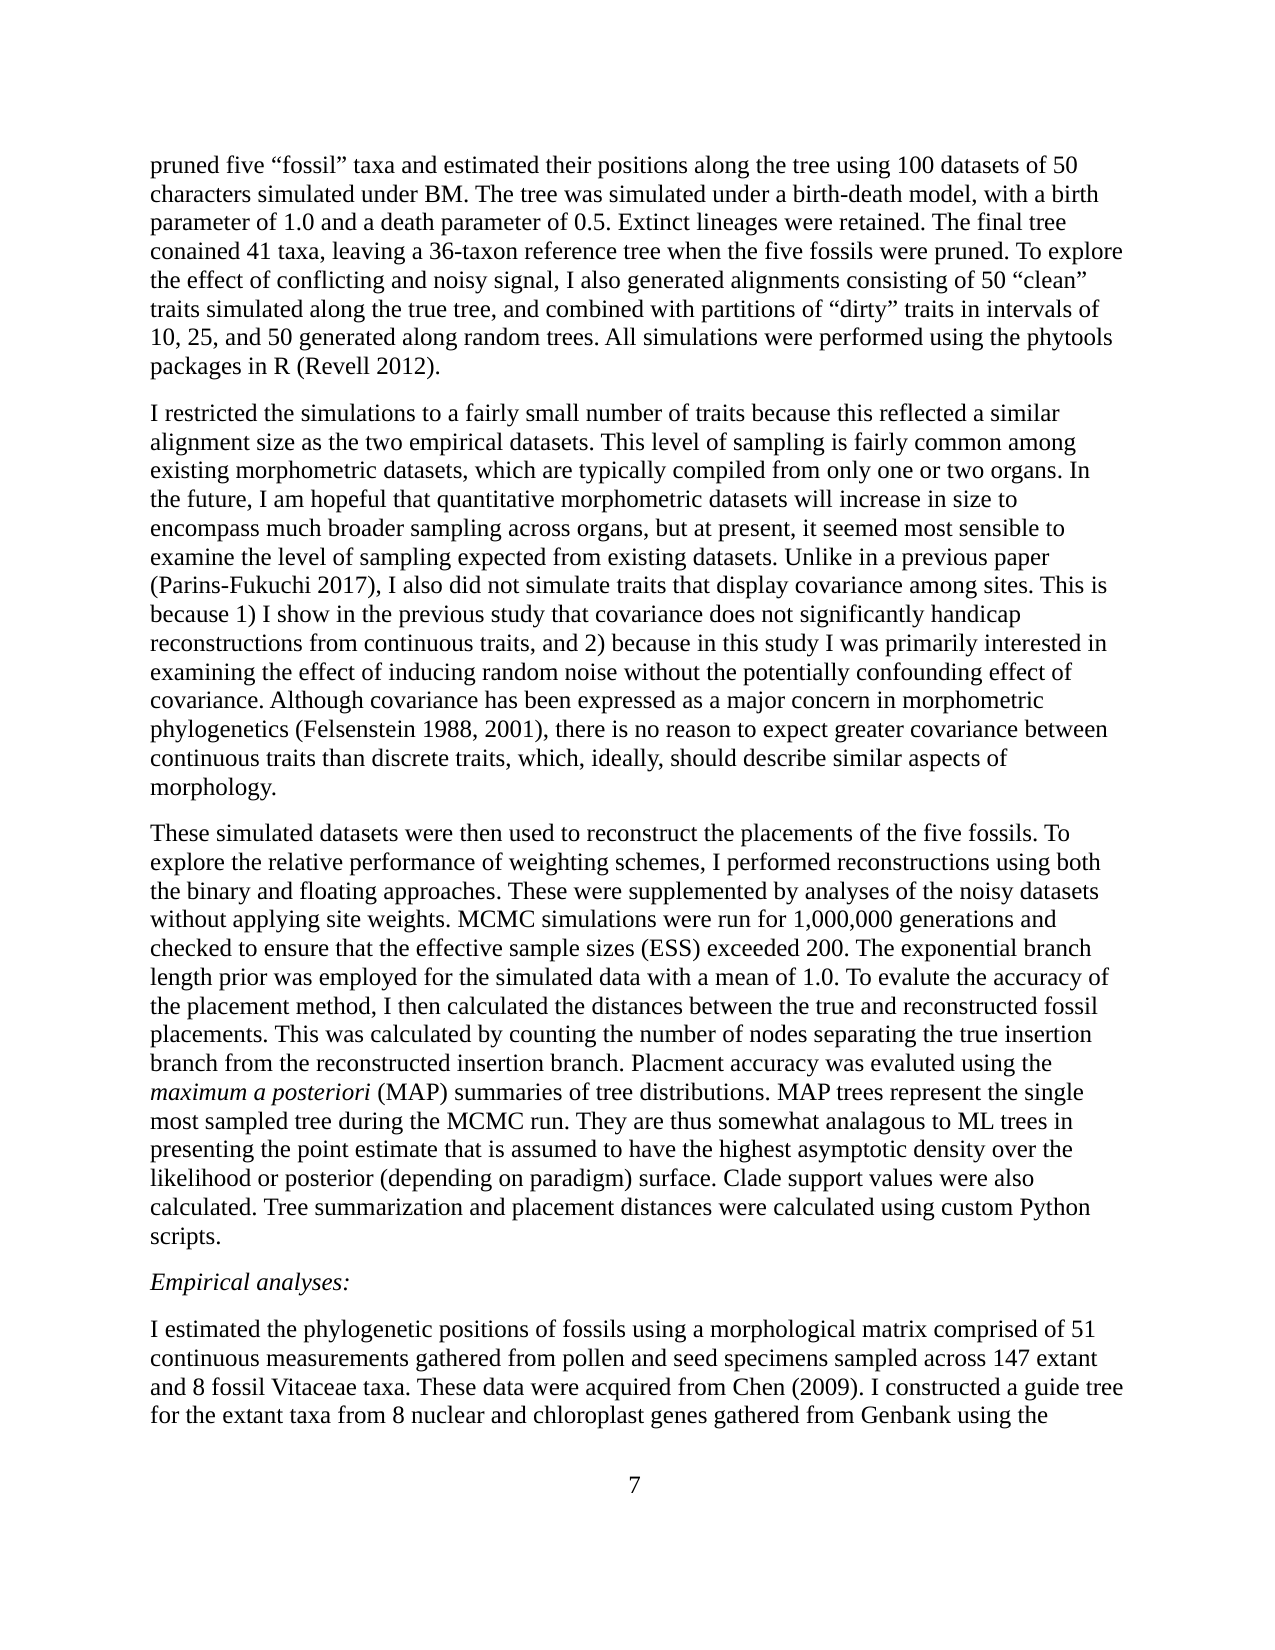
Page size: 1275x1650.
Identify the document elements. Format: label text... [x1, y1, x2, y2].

text Empirical analyses: [150, 1267, 1125, 1296]
text These simulated datasets were then used to reconstruct the placements of the five fossils. To explore the relative performance of weighting schemes, I performed reconstructions using both the binary and floating approaches. These were supplemented by analyses of the noisy datasets without applying site weights. MCMC simulations were run for 1,000,000 generations and checked to ensure that the effective sample sizes (ESS) exceeded 200. The exponential branch length prior was employed for the simulated data with a mean of 1.0. To evalute the accuracy of the placement method, I then calculated the distances between the true and reconstructed fossil placements. This was calculated by counting the number of nodes separating the true insertion branch from the reconstructed insertion branch. Placment accuracy was evaluted using the maximum a posteriori (MAP) summaries of tree distributions. MAP trees represent the single most sampled tree during the MCMC run. They are thus somewhat analagous to ML trees in presenting the point estimate that is assumed to have the highest asymptotic density over the likelihood or posterior (depending on paradigm) surface. Clade support values were also calculated. Tree summarization and placement distances were calculated using custom Python scripts. [150, 818, 1125, 1249]
text I restricted the simulations to a fairly small number of traits because this reflected a similar alignment size as the two empirical datasets. This level of sampling is fairly common among existing morphometric datasets, which are typically compiled from only one or two organs. In the future, I am hopeful that quantitative morphometric datasets will increase in size to encompass much broader sampling across organs, but at present, it seemed most sensible to examine the level of sampling expected from existing datasets. Unlike in a previous paper (Parins-Fukuchi 2017), I also did not simulate traits that display covariance among sites. This is because 1) I show in the previous study that covariance does not significantly handicap reconstructions from continuous traits, and 2) because in this study I was primarily interested in examining the effect of inducing random noise without the potentially confounding effect of covariance. Although covariance has been expressed as a major concern in morphometric phylogenetics (Felsenstein 1988, 2001), there is no reason to expect greater covariance between continuous traits than discrete traits, which, ideally, should describe similar aspects of morphology. [150, 398, 1125, 800]
text I estimated the phylogenetic positions of fossils using a morphological matrix comprised of 51 continuous measurements gathered from pollen and seed specimens sampled across 147 extant and 8 fossil Vitaceae taxa. These data were acquired from Chen (2009). I constructed a guide tree for the extant taxa from 8 nuclear and chloroplast genes gathered from Genbank using the [150, 1314, 1125, 1429]
text pruned five “fossil” taxa and estimated their positions along the tree using 100 datasets of 50 characters simulated under BM. The tree was simulated under a birth-death model, with a birth parameter of 1.0 and a death parameter of 0.5. Extinct lineages were retained. The final tree conained 41 taxa, leaving a 36-taxon reference tree when the five fossils were pruned. To explore the effect of conflicting and noisy signal, I also generated alignments consisting of 50 “clean” traits simulated along the true tree, and combined with partitions of “dirty” traits in intervals of 10, 25, and 50 generated along random trees. All simulations were performed using the phytools packages in R (Revell 2012). [150, 150, 1125, 380]
